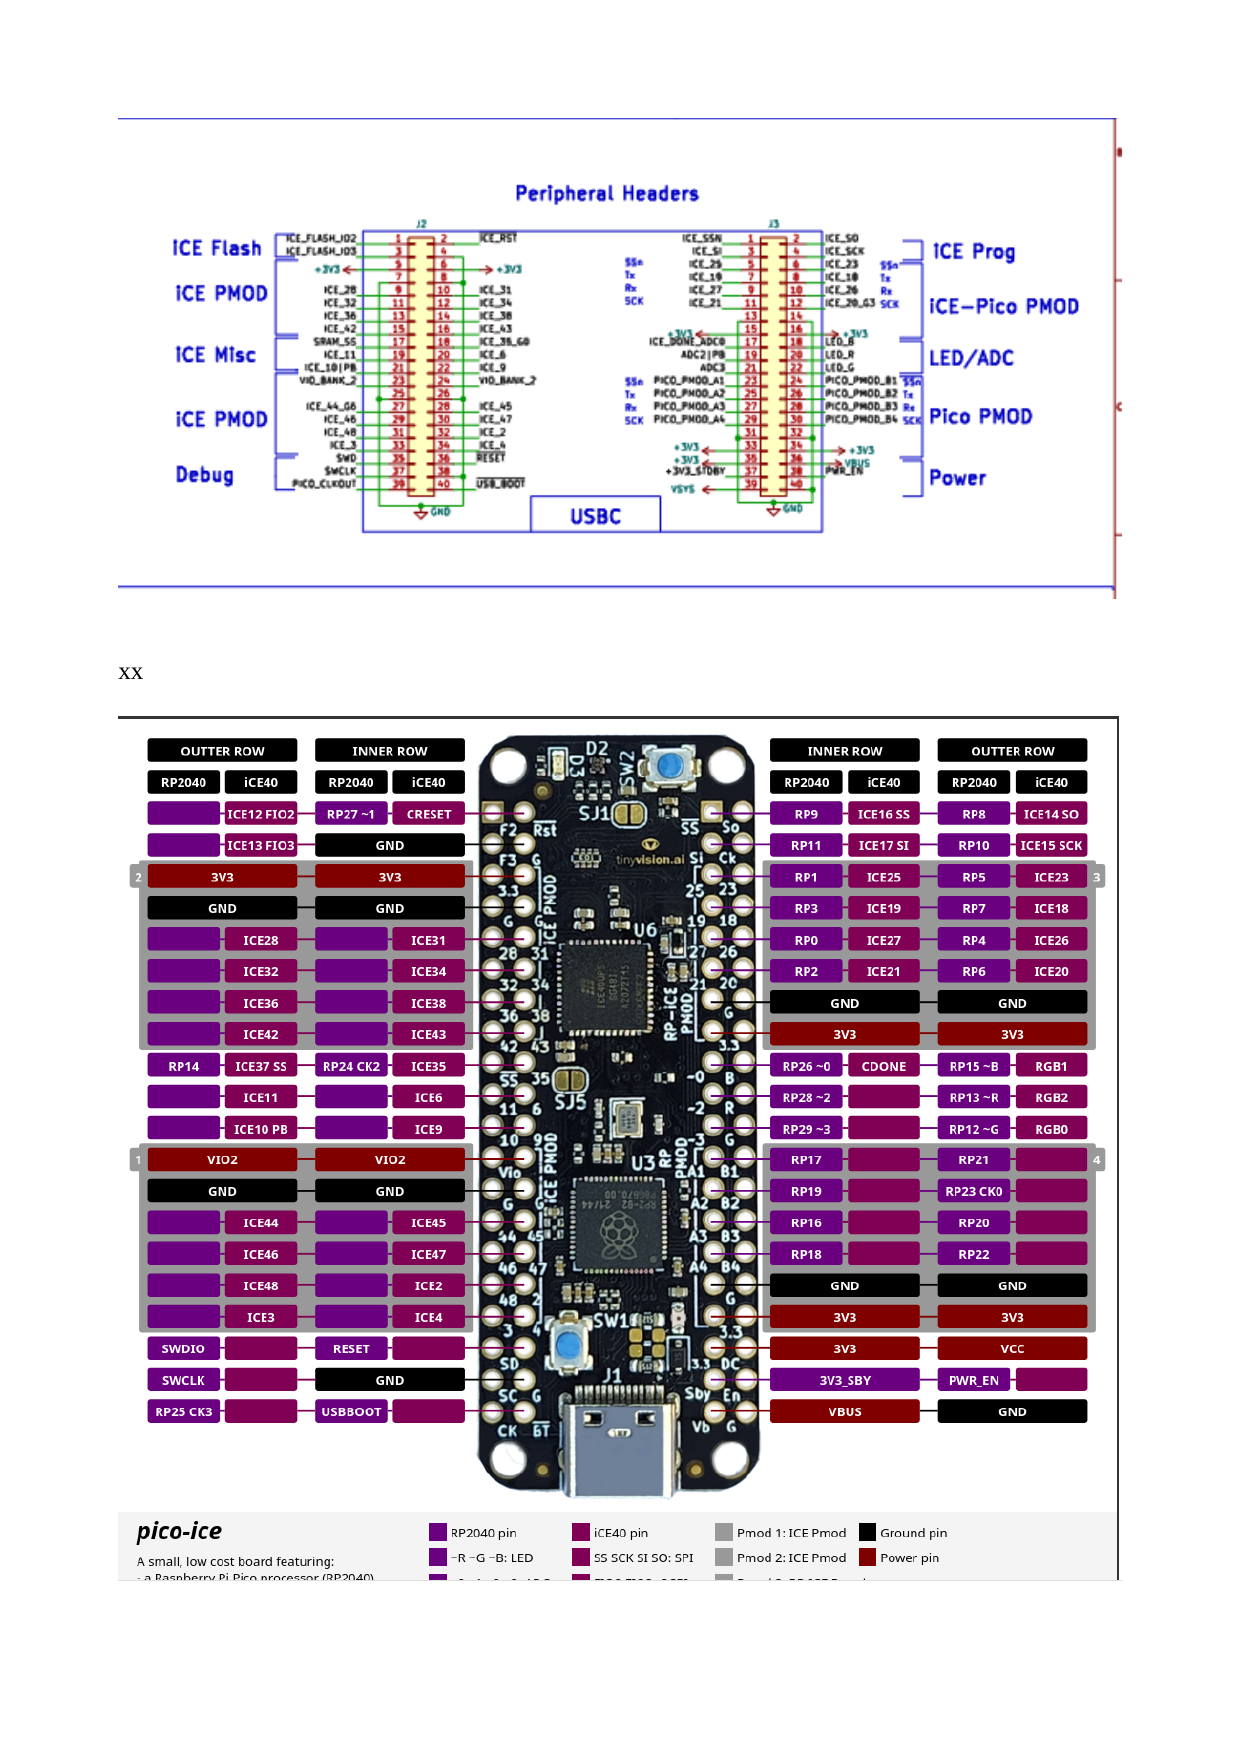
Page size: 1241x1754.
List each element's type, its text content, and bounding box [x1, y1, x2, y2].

picture [118, 713, 1123, 1600]
text xx [118, 656, 1122, 685]
picture [118, 118, 1123, 599]
